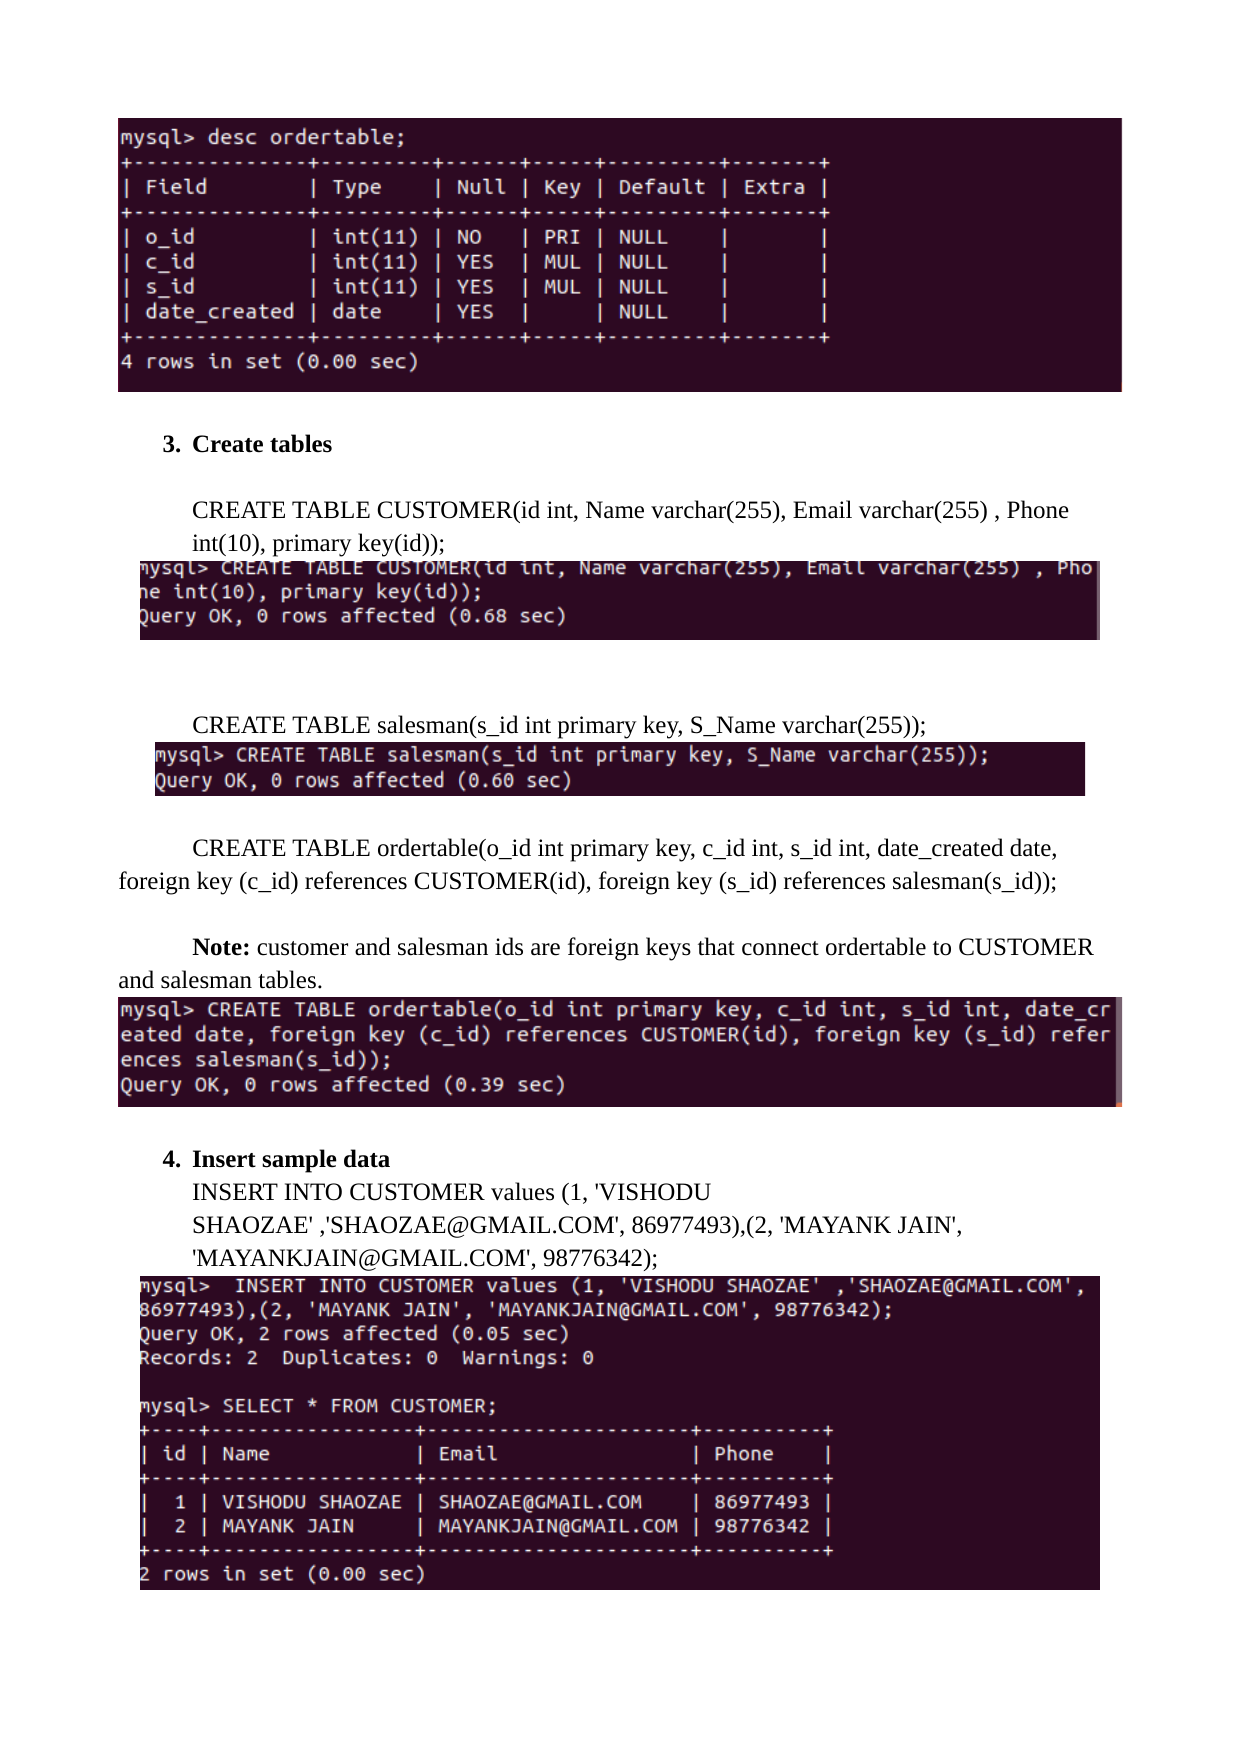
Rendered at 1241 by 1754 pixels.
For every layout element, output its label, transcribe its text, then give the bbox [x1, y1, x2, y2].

picture [118, 118, 1123, 392]
list Create tables [162, 429, 1122, 458]
picture [118, 997, 1123, 1107]
picture [140, 1276, 1100, 1590]
picture [155, 742, 1086, 796]
text CREATE TABLE salesman(s_id int primary key, S_Name varchar(255)); [118, 710, 1122, 738]
list CREATE TABLE CUSTOMER(id int, Name varchar(255), Email varchar(255) , Phone int(10), primary key(id)); [162, 495, 1122, 557]
picture [140, 561, 1100, 640]
list Insert sample data [162, 1144, 1122, 1173]
list INSERT INTO CUSTOMER values (1, 'VISHODU SHAOZAE' ,'SHAOZAE@GMAIL.COM', 86977493),(2, 'MAYANK JAIN', 'MAYANKJAIN@GMAIL.COM', 98776342); [162, 1177, 1122, 1272]
text Note: customer and salesman ids are foreign keys that connect ordertable to CUSTOMER and salesman tables. [118, 932, 1122, 994]
text CREATE TABLE ordertable(o_id int primary key, c_id int, s_id int, date_created date, foreign key (c_id) references CUSTOMER(id), foreign key (s_id) references salesman(s_id)); [118, 833, 1122, 894]
